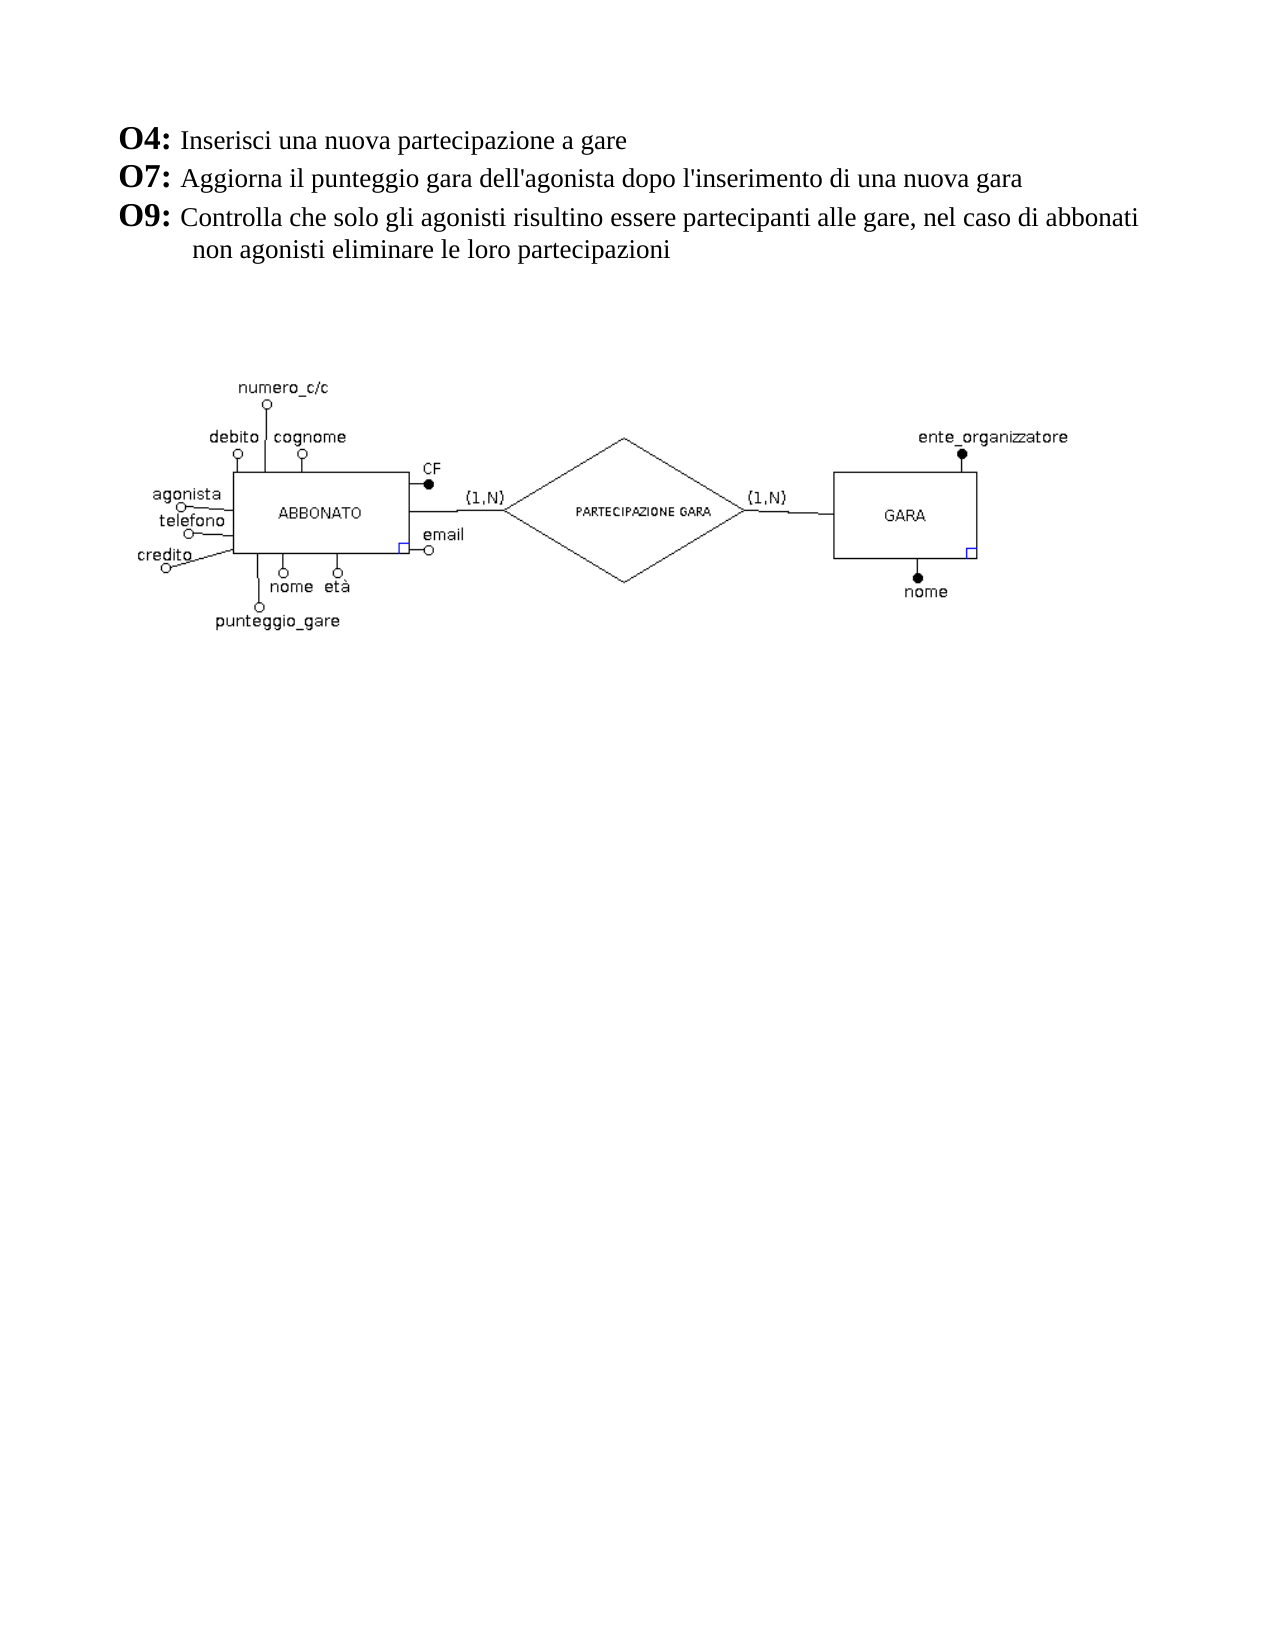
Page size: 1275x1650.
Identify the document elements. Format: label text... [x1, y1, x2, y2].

picture [118, 326, 1157, 733]
text O7: Aggiorna il punteggio gara dell'agonista dopo l'inserimento di una nuova gara [118, 156, 1157, 195]
text O4: Inserisci una nuova partecipazione a gare [118, 118, 1157, 156]
text O9: Controlla che solo gli agonisti risultino essere partecipanti alle gare, nel caso di abbonati non agonisti eliminare le loro partecipazioni [118, 195, 1157, 264]
